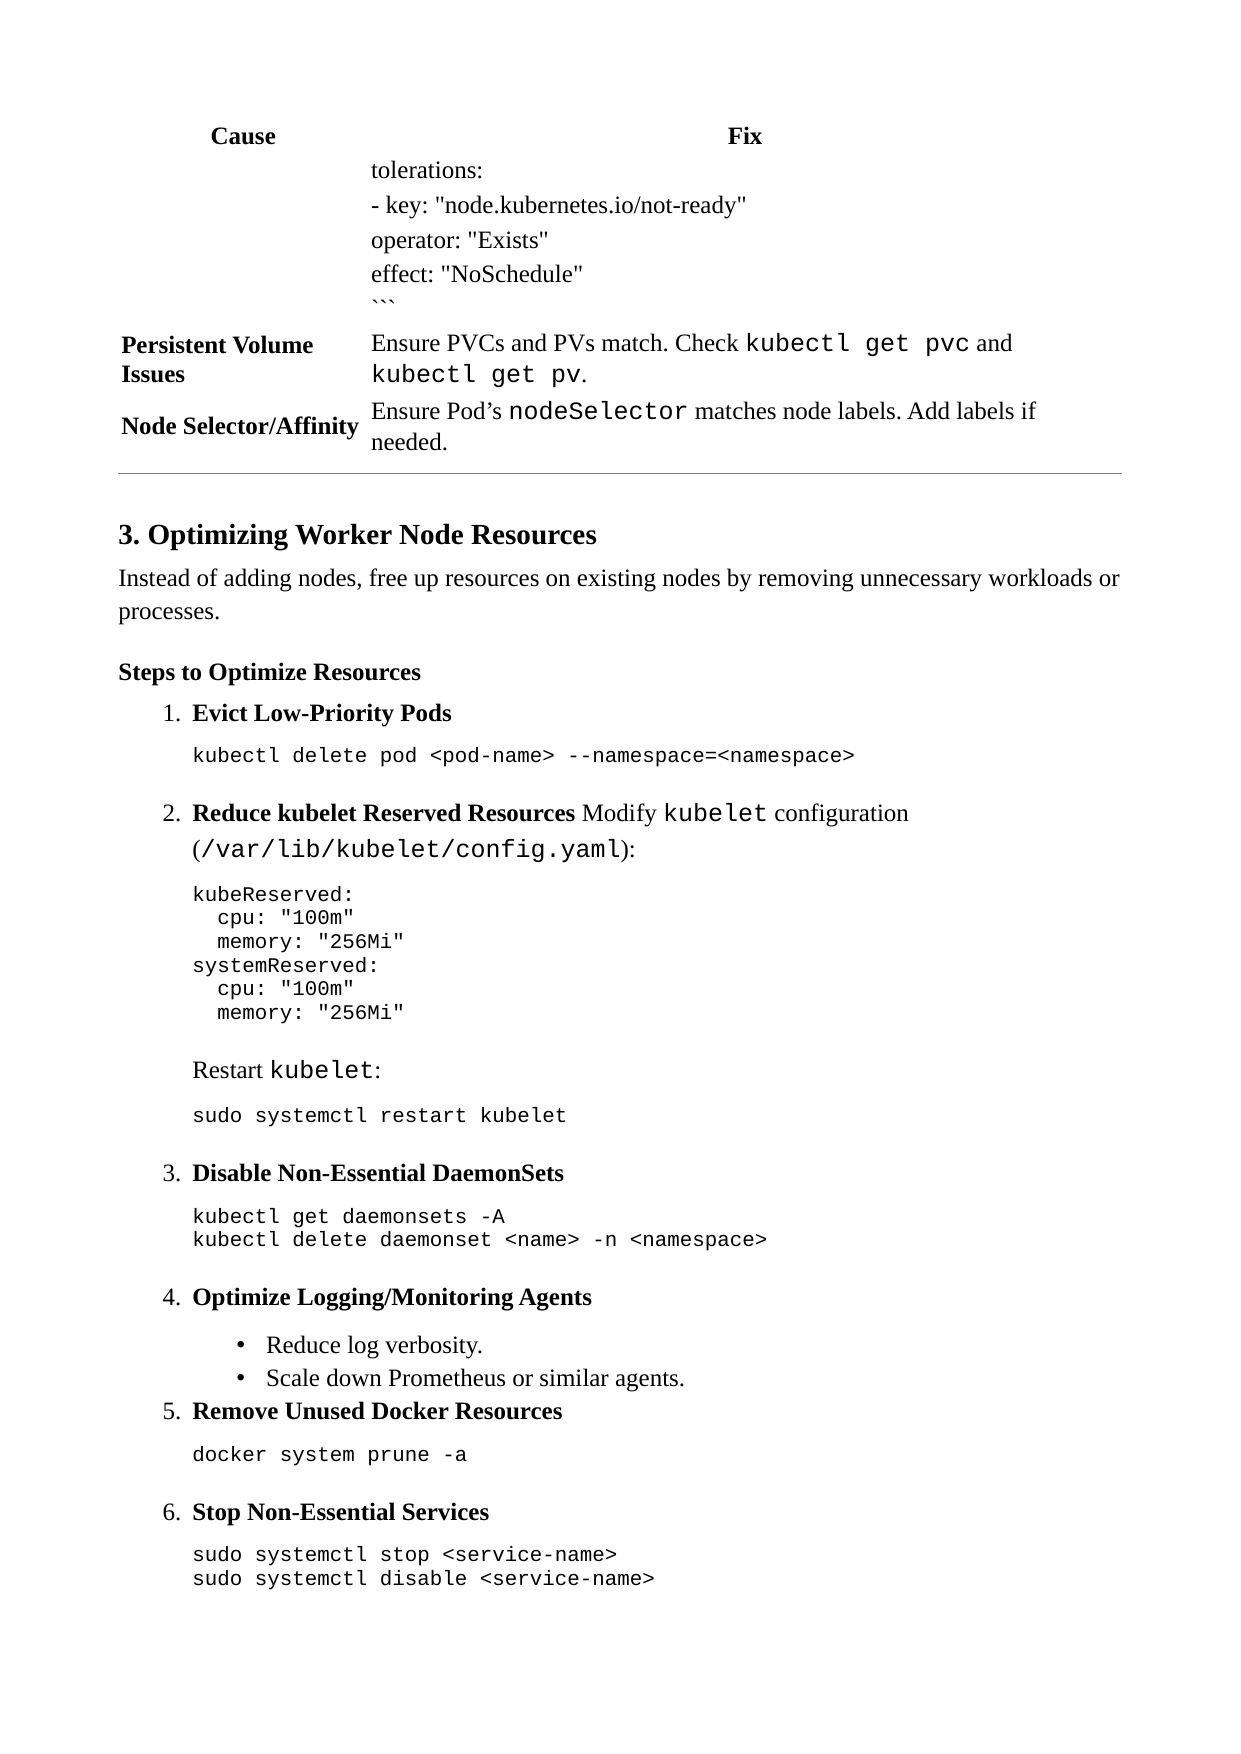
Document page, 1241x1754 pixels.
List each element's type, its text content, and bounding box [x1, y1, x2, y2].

table_cell tolerations: [368, 153, 1122, 187]
list Reduce kubelet Reserved Resources Modify kubelet configuration (/var/lib/kubelet/config.yaml): [162, 798, 1122, 864]
table_cell Ensure Pod’s nodeSelector matches node labels. Add labels if needed. [368, 393, 1122, 458]
list Restart kubelet: [162, 1055, 1122, 1086]
list Evict Low-Priority Pods [162, 698, 1122, 727]
subtitle Steps to Optimize Resources [118, 657, 1122, 685]
list kubectl get daemonsets -A [162, 1206, 1122, 1229]
list Optimize Logging/Monitoring Agents [162, 1282, 1122, 1311]
table_cell [118, 153, 368, 187]
list sudo systemctl disable <service-name> [162, 1568, 1122, 1592]
list Disable Non-Essential DaemonSets [162, 1158, 1122, 1187]
table_cell Node Selector/Affinity [118, 393, 368, 458]
table_cell [118, 222, 368, 256]
list Reduce log verbosity. [236, 1330, 1122, 1359]
list cpu: "100m" [162, 907, 1122, 931]
table_cell ``` [368, 291, 1122, 326]
list kubectl delete pod <pod-name> --namespace=<namespace> [162, 745, 1122, 769]
table_header Fix [368, 118, 1122, 153]
list systemReserved: [162, 954, 1122, 978]
table_cell [118, 187, 368, 222]
list memory: "256Mi" [162, 931, 1122, 954]
list Scale down Prometheus or similar agents. [236, 1363, 1122, 1392]
text Instead of adding nodes, free up resources on existing nodes by removing unnecessary workloads or processes. [118, 563, 1122, 625]
list sudo systemctl restart kubelet [162, 1105, 1122, 1129]
list memory: "256Mi" [162, 1002, 1122, 1026]
table_cell - key: "node.kubernetes.io/not-ready" [368, 187, 1122, 222]
table_cell effect: "NoSchedule" [368, 256, 1122, 291]
list cpu: "100m" [162, 978, 1122, 1002]
list kubeReserved: [162, 884, 1122, 907]
table_cell [118, 291, 368, 326]
table_cell [118, 256, 368, 291]
table_cell Persistent Volume Issues [118, 326, 368, 393]
subtitle 3. Optimizing Worker Node Resources [118, 517, 1122, 551]
list sudo systemctl stop <service-name> [162, 1544, 1122, 1568]
list Stop Non-Essential Services [162, 1497, 1122, 1526]
table_cell Ensure PVCs and PVs match. Check kubectl get pvc and kubectl get pv. [368, 326, 1122, 393]
list docker system prune -a [162, 1444, 1122, 1467]
list kubectl delete daemonset <name> -n <namespace> [162, 1229, 1122, 1253]
table_cell operator: "Exists" [368, 222, 1122, 256]
table_header Cause [118, 118, 368, 153]
list Remove Unused Docker Resources [162, 1396, 1122, 1425]
